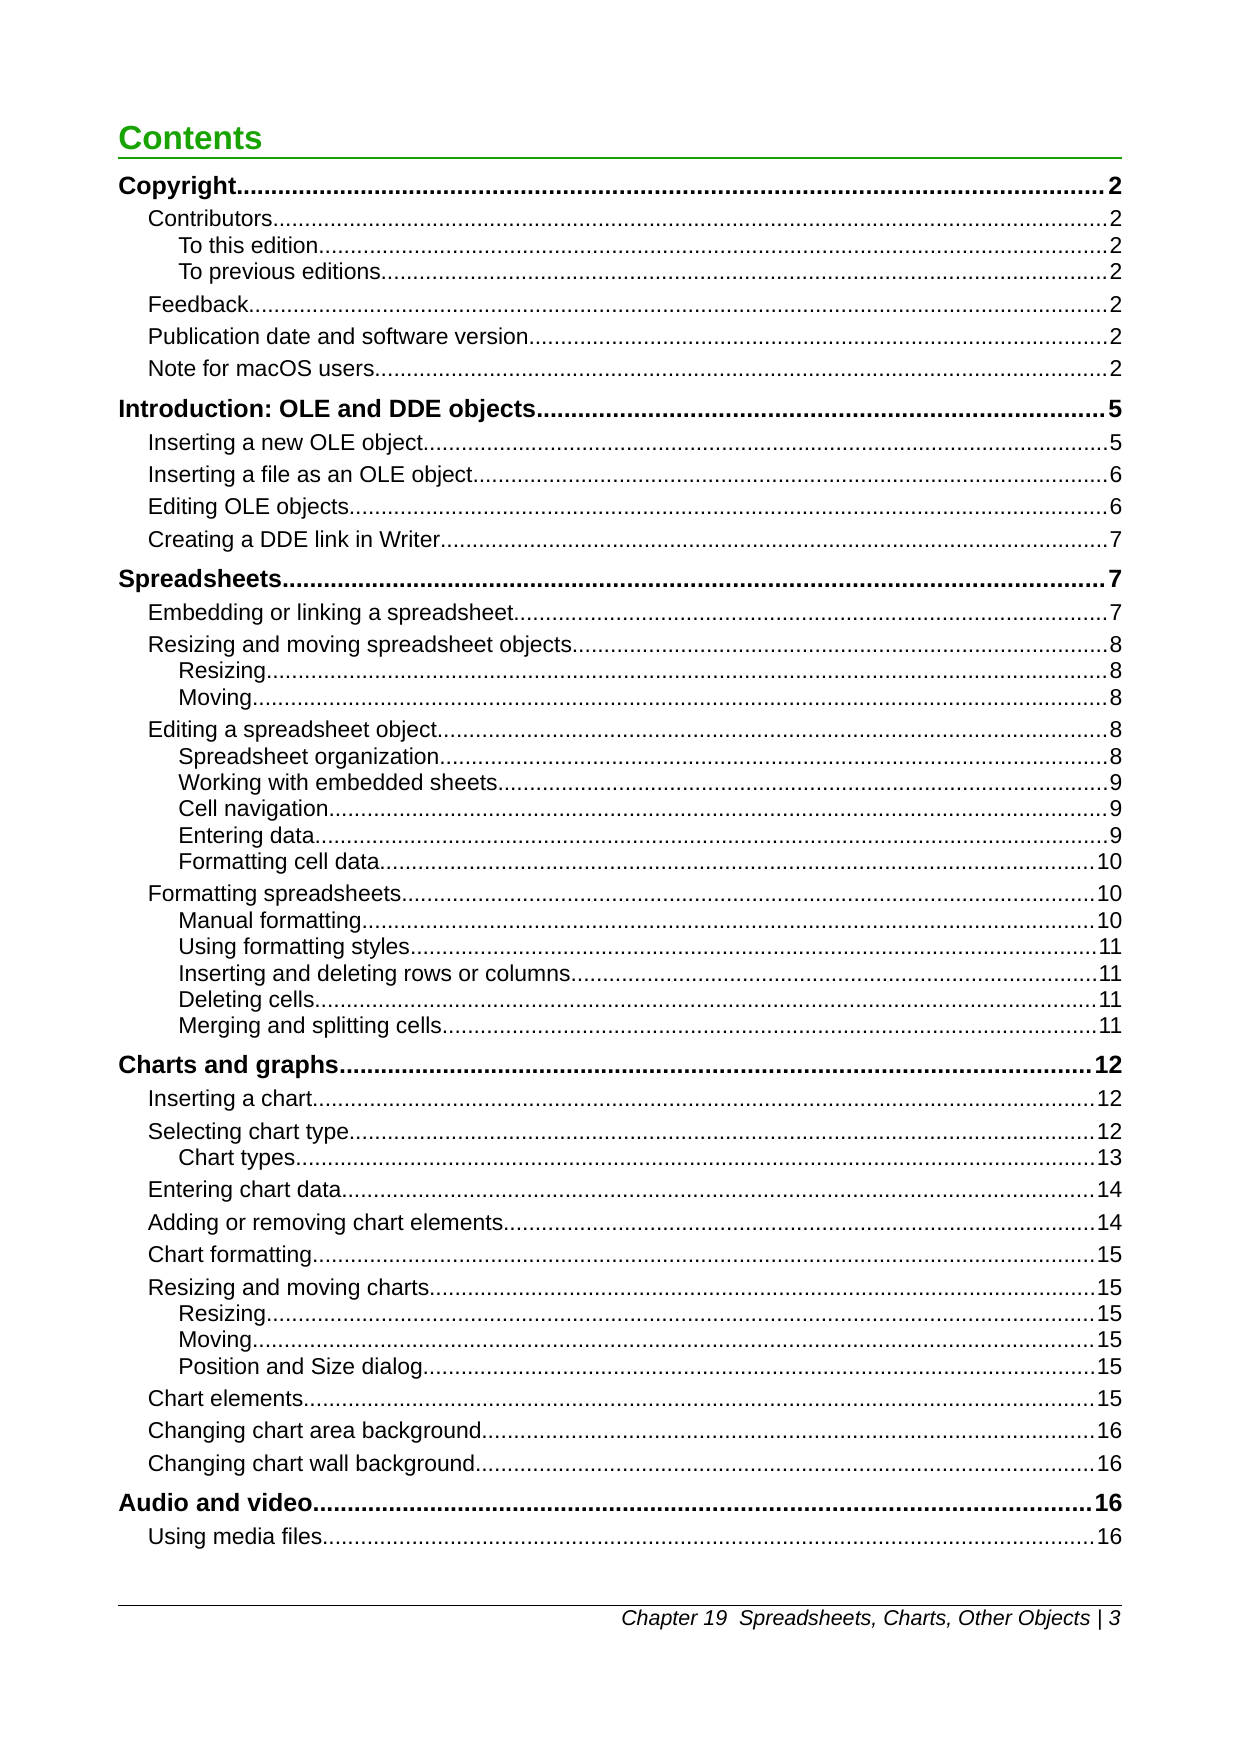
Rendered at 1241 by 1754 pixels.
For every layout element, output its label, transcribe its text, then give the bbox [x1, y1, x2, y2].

text Chart elements 15 [148, 1385, 1122, 1411]
text Inserting and deleting rows or columns 11 [178, 959, 1122, 986]
text Selecting chart type 12 [148, 1118, 1122, 1144]
text Editing OLE objects 6 [148, 493, 1122, 519]
text Audio and video 16 [118, 1488, 1122, 1517]
text Creating a DDE link in Writer 7 [148, 526, 1122, 552]
text Copyright 2 [118, 171, 1122, 199]
text Position and Size dialog 15 [178, 1353, 1122, 1379]
text Manual formatting 10 [178, 907, 1122, 933]
subtitle Contents [118, 118, 1122, 157]
text Charts and graphs 12 [118, 1051, 1122, 1079]
text Entering data 9 [178, 822, 1122, 848]
text Resizing 15 [178, 1300, 1122, 1326]
text Deleting cells 11 [178, 986, 1122, 1012]
text Merging and splitting cells 11 [178, 1012, 1122, 1038]
text Introduction: OLE and DDE objects 5 [118, 394, 1122, 422]
text Chart formatting 15 [148, 1241, 1122, 1268]
text Contributors 2 [148, 205, 1122, 232]
text Using media files 16 [148, 1523, 1122, 1549]
text Working with embedded sheets 9 [178, 769, 1122, 795]
text Spreadsheet organization 8 [178, 743, 1122, 769]
text To this edition 2 [178, 232, 1122, 258]
text Adding or removing chart elements 14 [148, 1209, 1122, 1235]
text Resizing and moving spreadsheet objects 8 [148, 631, 1122, 657]
text Using formatting styles 11 [178, 933, 1122, 959]
text Note for macOS users 2 [148, 355, 1122, 382]
text Spreadsheets 7 [118, 564, 1122, 593]
text Inserting a new OLE object 5 [148, 428, 1122, 455]
text Inserting a file as an OLE object 6 [148, 461, 1122, 487]
text Formatting cell data 10 [178, 848, 1122, 874]
text Chart types 13 [178, 1144, 1122, 1170]
text To previous editions 2 [178, 258, 1122, 284]
text Editing a spreadsheet object 8 [148, 716, 1122, 743]
text Formatting spreadsheets 10 [148, 880, 1122, 907]
text Moving 8 [178, 684, 1122, 710]
text Inserting a chart 12 [148, 1085, 1122, 1112]
text Changing chart area background 16 [148, 1417, 1122, 1444]
text Cell navigation 9 [178, 795, 1122, 822]
text Moving 15 [178, 1326, 1122, 1353]
text Resizing and moving charts 15 [148, 1274, 1122, 1300]
text Publication date and software version 2 [148, 323, 1122, 349]
text Changing chart wall background 16 [148, 1450, 1122, 1476]
text Resizing 8 [178, 657, 1122, 684]
text Embedding or linking a spreadsheet 7 [148, 599, 1122, 625]
text Feedback 2 [148, 291, 1122, 317]
text Entering chart data 14 [148, 1176, 1122, 1203]
